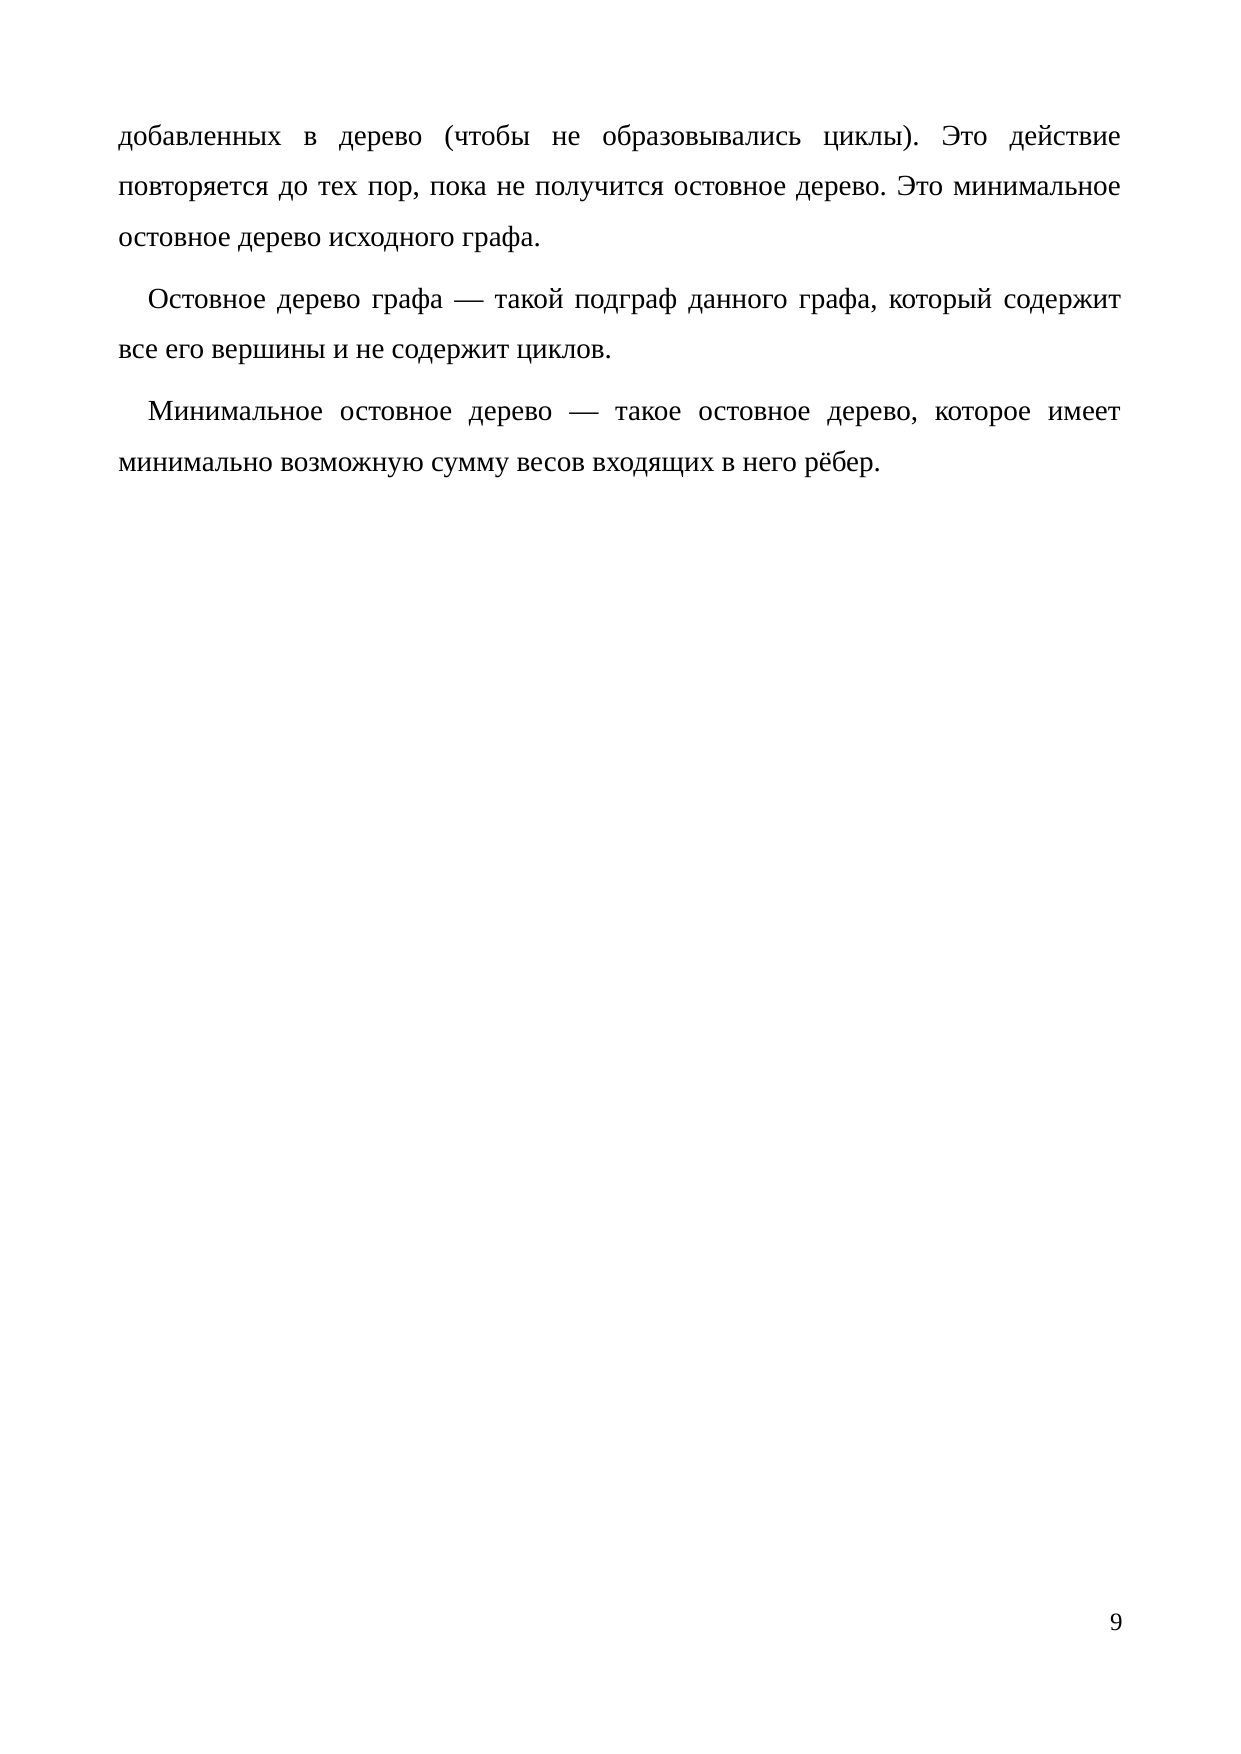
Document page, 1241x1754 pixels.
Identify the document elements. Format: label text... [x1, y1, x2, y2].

text Минимальное остовное дерево — такое остовное дерево, которое имеет минимально возможную сумму весов входящих в него рёбер. [118, 393, 1122, 477]
text добавленных в дерево (чтобы не образовывались циклы). Это действие повторяется до тех пор, пока не получится остовное дерево. Это минимальное остовное дерево исходного графа. [118, 118, 1122, 252]
text Остовное дерево графа — такой подграф данного графа, который содержит все его вершины и не содержит циклов. [118, 281, 1122, 365]
